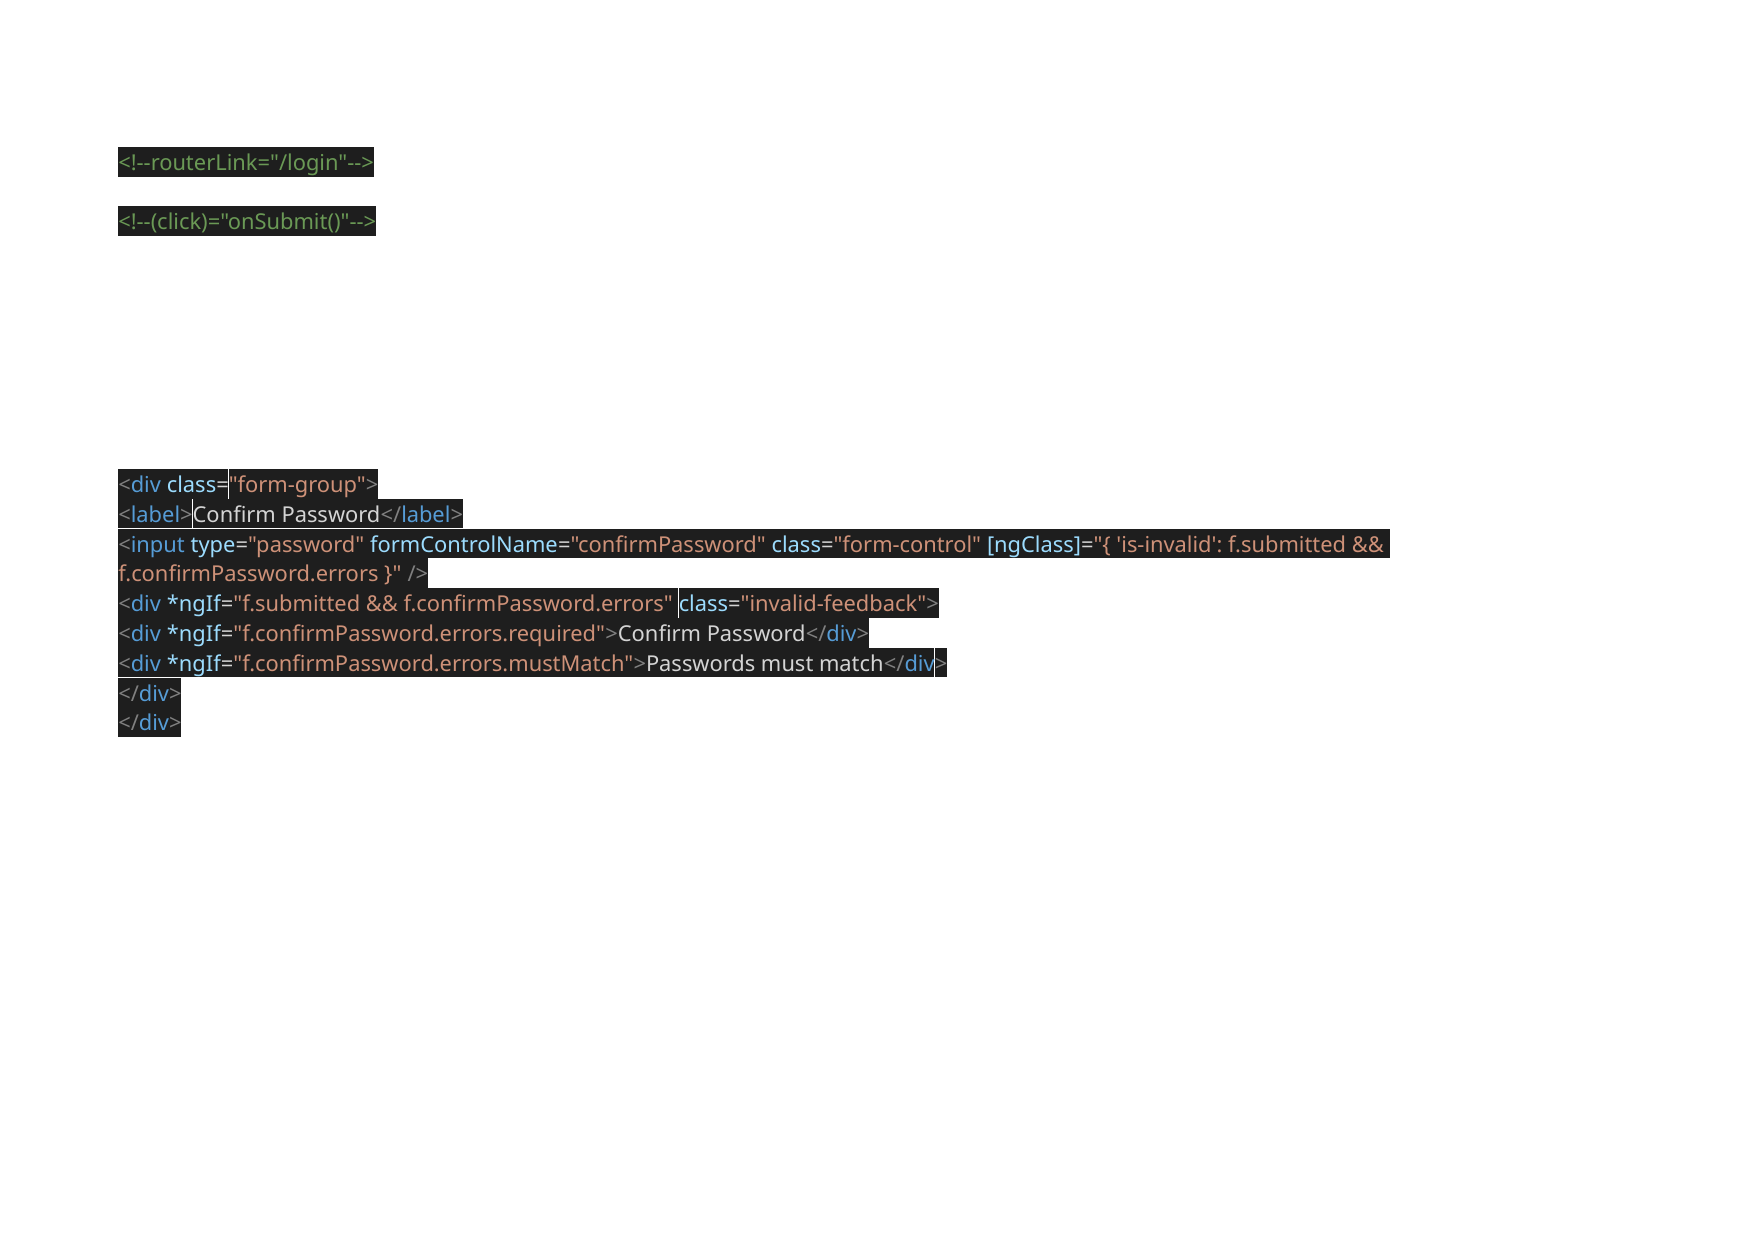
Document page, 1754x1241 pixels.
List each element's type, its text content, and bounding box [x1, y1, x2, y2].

text <div class="form-group"> [118, 469, 1636, 499]
text <div *ngIf="f.confirmPassword.errors.mustMatch">Passwords must match</div> [118, 648, 1636, 677]
text <label>Confirm Password</label> [118, 499, 1636, 528]
text </div> [118, 707, 1636, 737]
text <div *ngIf="f.submitted && f.confirmPassword.errors" class="invalid-feedback"> [118, 588, 1636, 618]
text <div *ngIf="f.confirmPassword.errors.required">Confirm Password</div> [118, 618, 1636, 648]
text <input type="password" formControlName="confirmPassword" class="form-control" [ngClass]="{ 'is-invalid': f.submitted && f.confirmPassword.errors }" /> [118, 528, 1636, 588]
text <!--(click)="onSubmit()"--> [118, 206, 1636, 236]
text </div> [118, 677, 1636, 707]
text <!--routerLink="/login"--> [118, 147, 1636, 177]
